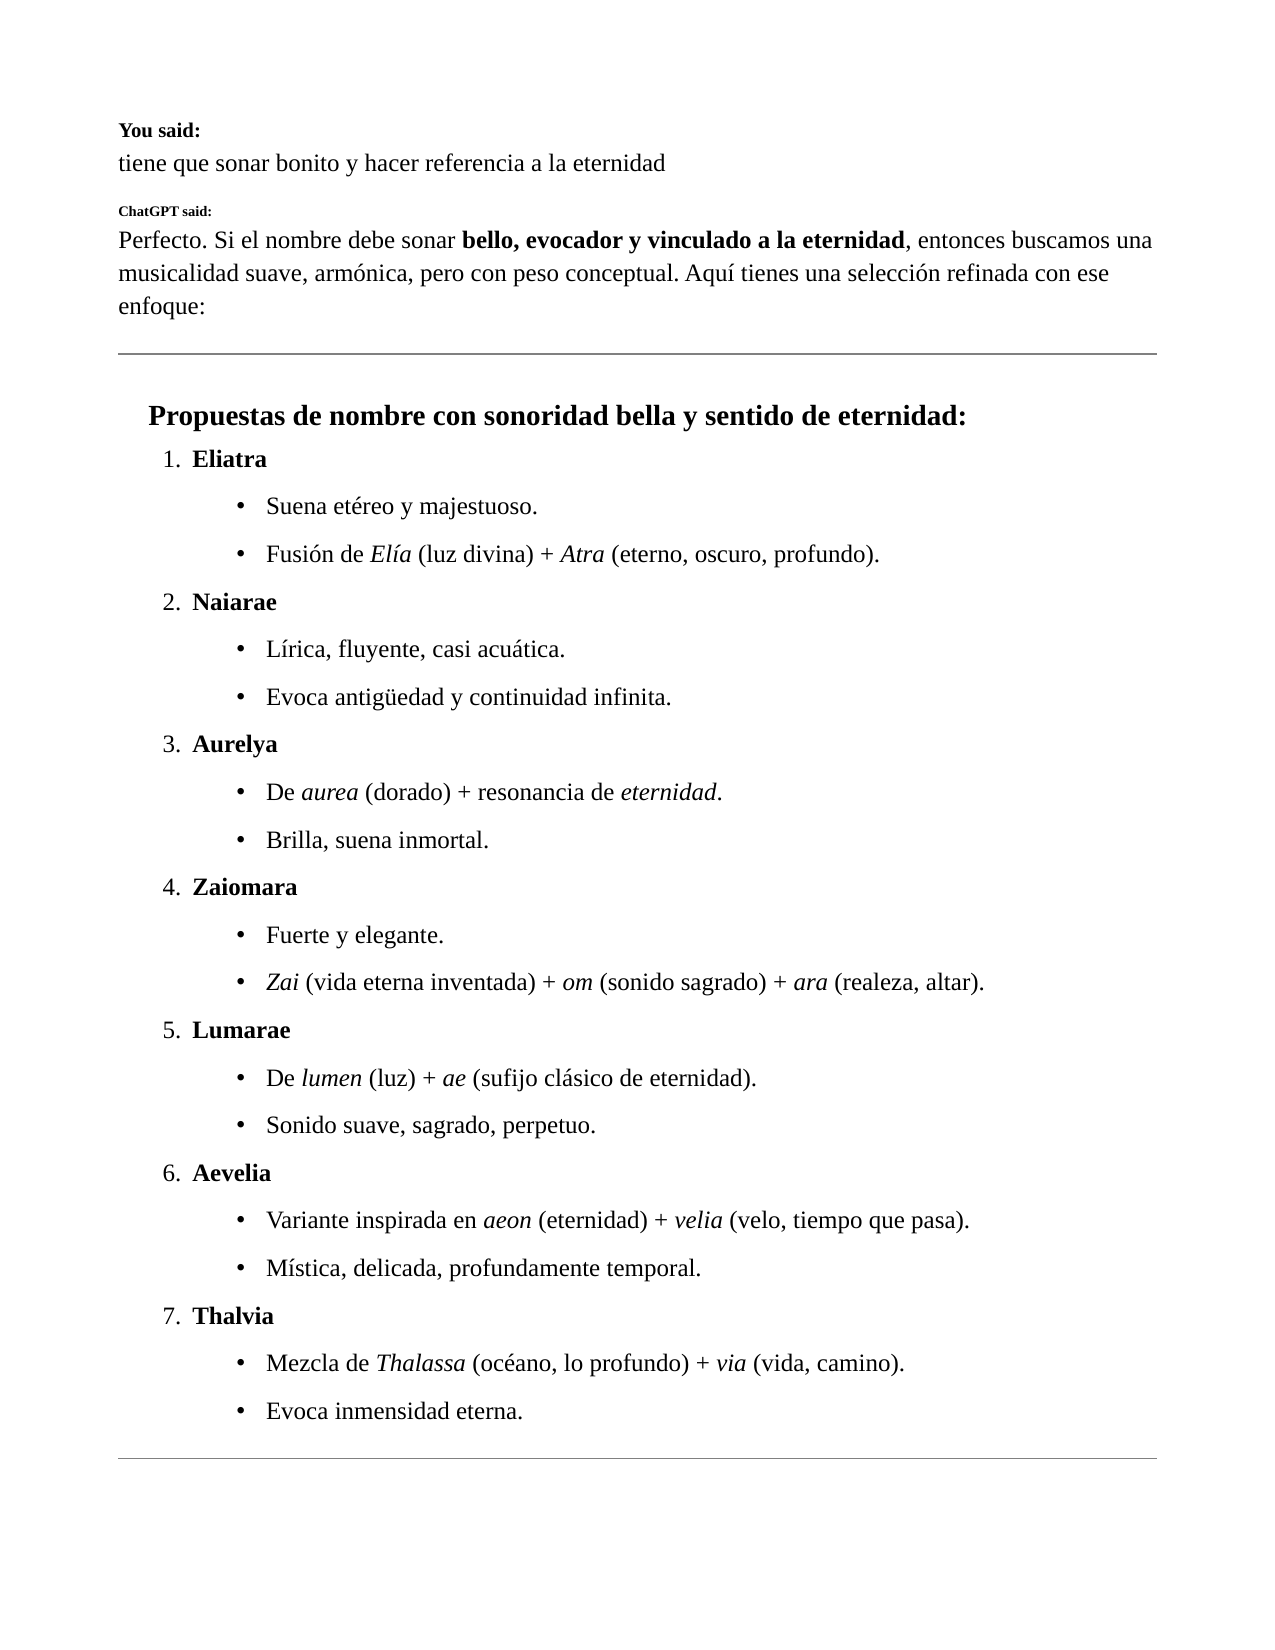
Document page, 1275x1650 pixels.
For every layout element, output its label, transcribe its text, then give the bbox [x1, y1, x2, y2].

list Zaiomara [162, 872, 1157, 901]
list Naiarae [162, 587, 1157, 615]
list Thalvia [162, 1301, 1157, 1329]
list Evoca antigüedad y continuidad infinita. [236, 682, 1157, 711]
list Lumarae [162, 1015, 1157, 1044]
text Perfecto. Si el nombre debe sonar bello, evocador y vinculado a la eternidad, entonces buscamos una musicalidad suave, armónica, pero con peso conceptual. Aquí tienes una selección refinada con ese enfoque: [118, 225, 1157, 320]
list Brilla, suena inmortal. [236, 825, 1157, 853]
subtitle 🔹 Propuestas de nombre con sonoridad bella y sentido de eternidad: [118, 398, 1157, 431]
list Mística, delicada, profundamente temporal. [236, 1253, 1157, 1282]
list Eliatra [162, 444, 1157, 473]
list Lírica, fluyente, casi acuática. [236, 634, 1157, 663]
subtitle ChatGPT said: [118, 202, 1157, 219]
list Fuerte y elegante. [236, 920, 1157, 949]
list Suena etéreo y majestuoso. [236, 491, 1157, 520]
list Sonido suave, sagrado, perpetuo. [236, 1110, 1157, 1139]
list Variante inspirada en aeon (eternidad) + velia (velo, tiempo que pasa). [236, 1206, 1157, 1234]
list Aevelia [162, 1158, 1157, 1187]
list De lumen (luz) + ae (sufijo clásico de eternidad). [236, 1063, 1157, 1091]
subtitle You said: [118, 118, 1157, 142]
text tiene que sonar bonito y hacer referencia a la eternidad [118, 148, 1157, 177]
list Mezcla de Thalassa (océano, lo profundo) + via (vida, camino). [236, 1348, 1157, 1377]
list Zai (vida eterna inventada) + om (sonido sagrado) + ara (realeza, altar). [236, 967, 1157, 996]
list Fusión de Elía (luz divina) + Atra (eterno, oscuro, profundo). [236, 539, 1157, 568]
list De aurea (dorado) + resonancia de eternidad. [236, 777, 1157, 806]
list Aurelya [162, 729, 1157, 758]
list Evoca inmensidad eterna. [236, 1396, 1157, 1425]
